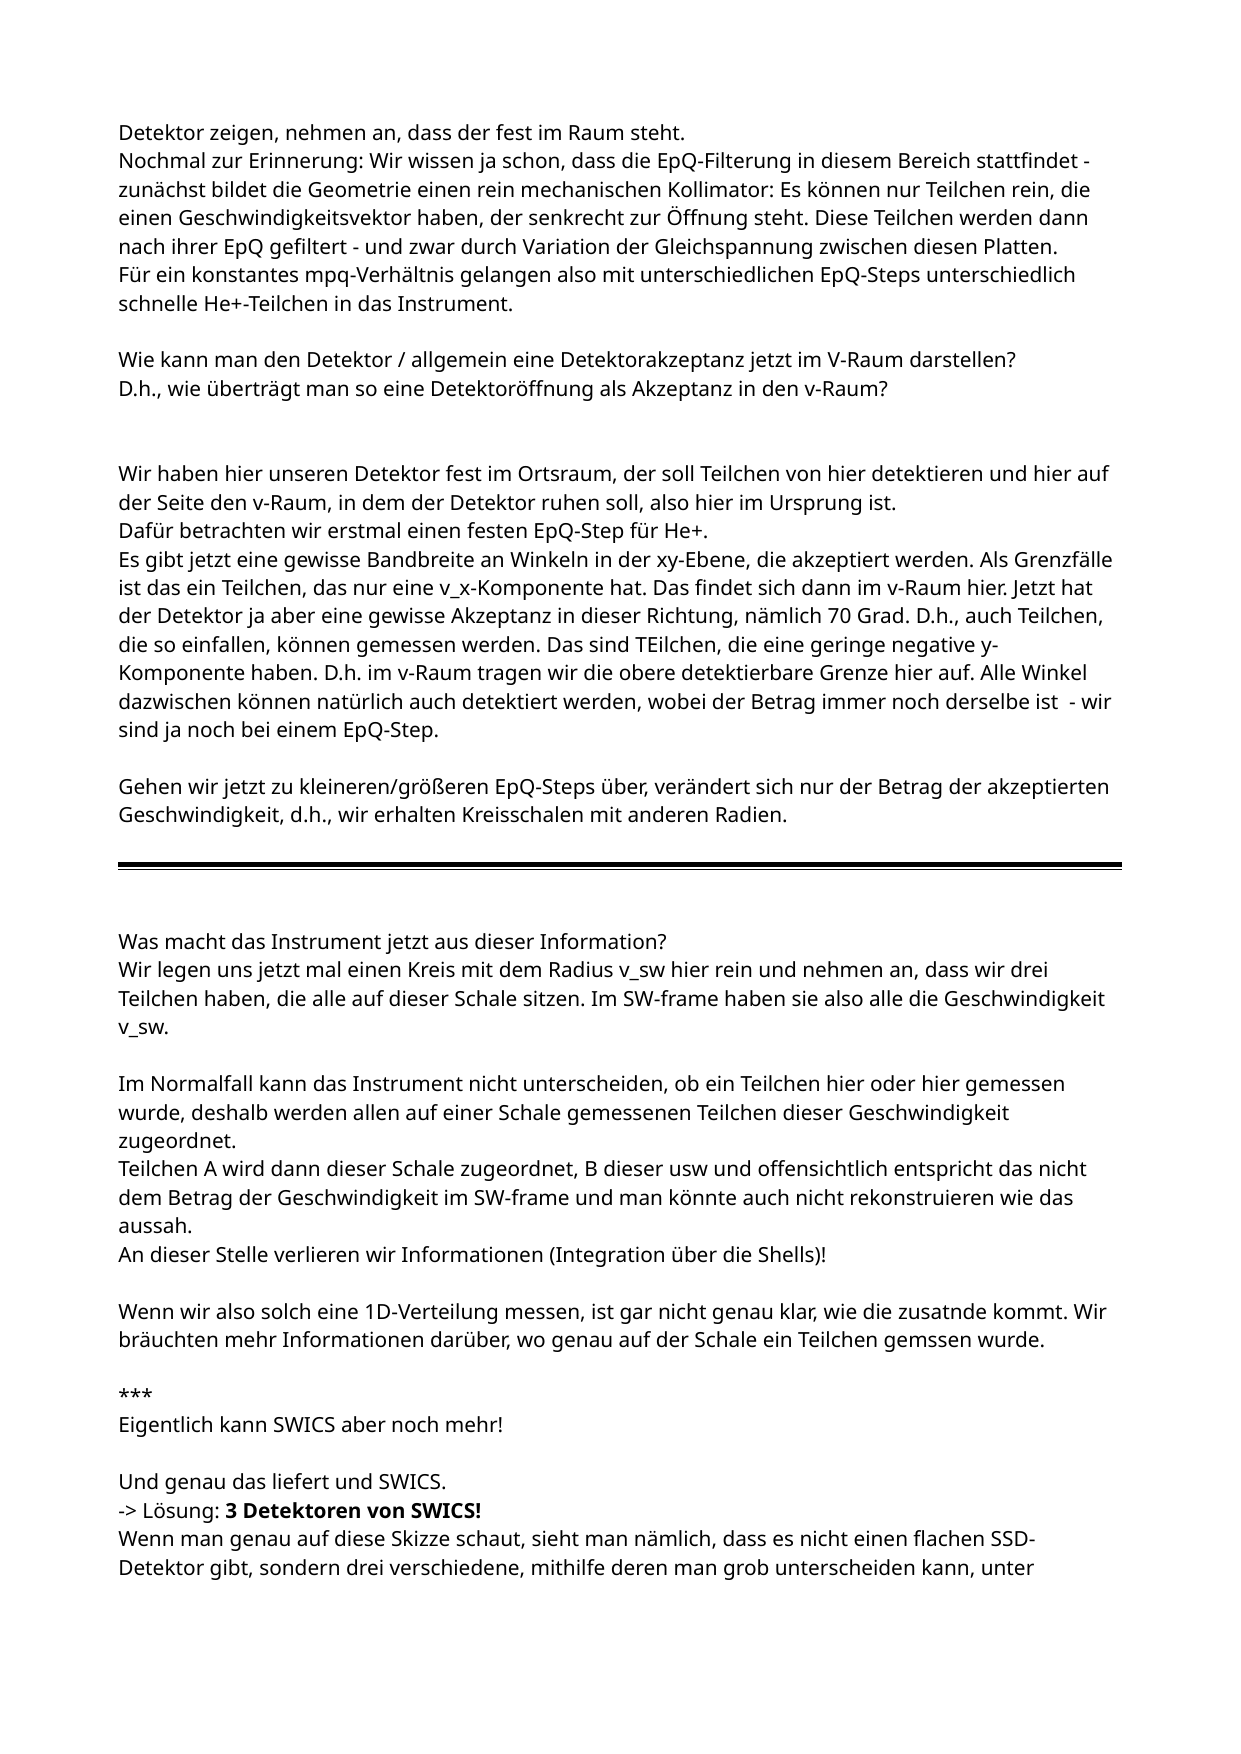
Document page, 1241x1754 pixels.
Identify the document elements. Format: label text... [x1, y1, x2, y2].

text Für ein konstantes mpq-Verhältnis gelangen also mit unterschiedlichen EpQ-Steps unterschiedlich schnelle He+-Teilchen in das Instrument. [118, 260, 1122, 317]
text Was macht das Instrument jetzt aus dieser Information? [118, 927, 1122, 956]
text Und genau das liefert und SWICS. [118, 1467, 1122, 1496]
text Wir haben hier unseren Detektor fest im Ortsraum, der soll Teilchen von hier detektieren und hier auf der Seite den v-Raum, in dem der Detektor ruhen soll, also hier im Ursprung ist. [118, 459, 1122, 516]
text An dieser Stelle verlieren wir Informationen (Integration über die Shells)! [118, 1240, 1122, 1268]
text Wir legen uns jetzt mal einen Kreis mit dem Radius v_sw hier rein und nehmen an, dass wir drei Teilchen haben, die alle auf dieser Schale sitzen. Im SW-frame haben sie also alle die Geschwindigkeit v_sw. [118, 956, 1122, 1041]
text Gehen wir jetzt zu kleineren/größeren EpQ-Steps über, verändert sich nur der Betrag der akzeptierten Geschwindigkeit, d.h., wir erhalten Kreisschalen mit anderen Radien. [118, 772, 1122, 829]
text Es gibt jetzt eine gewisse Bandbreite an Winkeln in der xy-Ebene, die akzeptiert werden. Als Grenzfälle ist das ein Teilchen, das nur eine v_x-Komponente hat. Das findet sich dann im v-Raum hier. Jetzt hat der Detektor ja aber eine gewisse Akzeptanz in dieser Richtung, nämlich 70 Grad. D.h., auch Teilchen, die so einfallen, können gemessen werden. Das sind TEilchen, die eine geringe negative y-Komponente haben. D.h. im v-Raum tragen wir die obere detektierbare Grenze hier auf. Alle Winkel dazwischen können natürlich auch detektiert werden, wobei der Betrag immer noch derselbe ist - wir sind ja noch bei einem EpQ-Step. [118, 545, 1122, 744]
text Eigentlich kann SWICS aber noch mehr! [118, 1411, 1122, 1439]
text Wenn man genau auf diese Skizze schaut, sieht man nämlich, dass es nicht einen flachen SSD-Detektor gibt, sondern drei verschiedene, mithilfe deren man grob unterscheiden kann, unter [118, 1524, 1122, 1581]
text -> Lösung: 3 Detektoren von SWICS! [118, 1496, 1122, 1524]
text Wie kann man den Detektor / allgemein eine Detektorakzeptanz jetzt im V-Raum darstellen? [118, 346, 1122, 374]
text *** [118, 1382, 1122, 1411]
text Teilchen A wird dann dieser Schale zugeordnet, B dieser usw und offensichtlich entspricht das nicht dem Betrag der Geschwindigkeit im SW-frame und man könnte auch nicht rekonstruieren wie das aussah. [118, 1154, 1122, 1240]
text Wenn wir also solch eine 1D-Verteilung messen, ist gar nicht genau klar, wie die zusatnde kommt. Wir bräuchten mehr Informationen darüber, wo genau auf der Schale ein Teilchen gemssen wurde. [118, 1297, 1122, 1354]
text Detektor zeigen, nehmen an, dass der fest im Raum steht. [118, 118, 1122, 147]
text Dafür betrachten wir erstmal einen festen EpQ-Step für He+. [118, 516, 1122, 545]
text D.h., wie überträgt man so eine Detektoröffnung als Akzeptanz in den v-Raum? [118, 374, 1122, 402]
text Im Normalfall kann das Instrument nicht unterscheiden, ob ein Teilchen hier oder hier gemessen wurde, deshalb werden allen auf einer Schale gemessenen Teilchen dieser Geschwindigkeit zugeordnet. [118, 1069, 1122, 1154]
text Nochmal zur Erinnerung: Wir wissen ja schon, dass die EpQ-Filterung in diesem Bereich stattfindet - zunächst bildet die Geometrie einen rein mechanischen Kollimator: Es können nur Teilchen rein, die einen Geschwindigkeitsvektor haben, der senkrecht zur Öffnung steht. Diese Teilchen werden dann nach ihrer EpQ gefiltert - und zwar durch Variation der Gleichspannung zwischen diesen Platten. [118, 147, 1122, 260]
